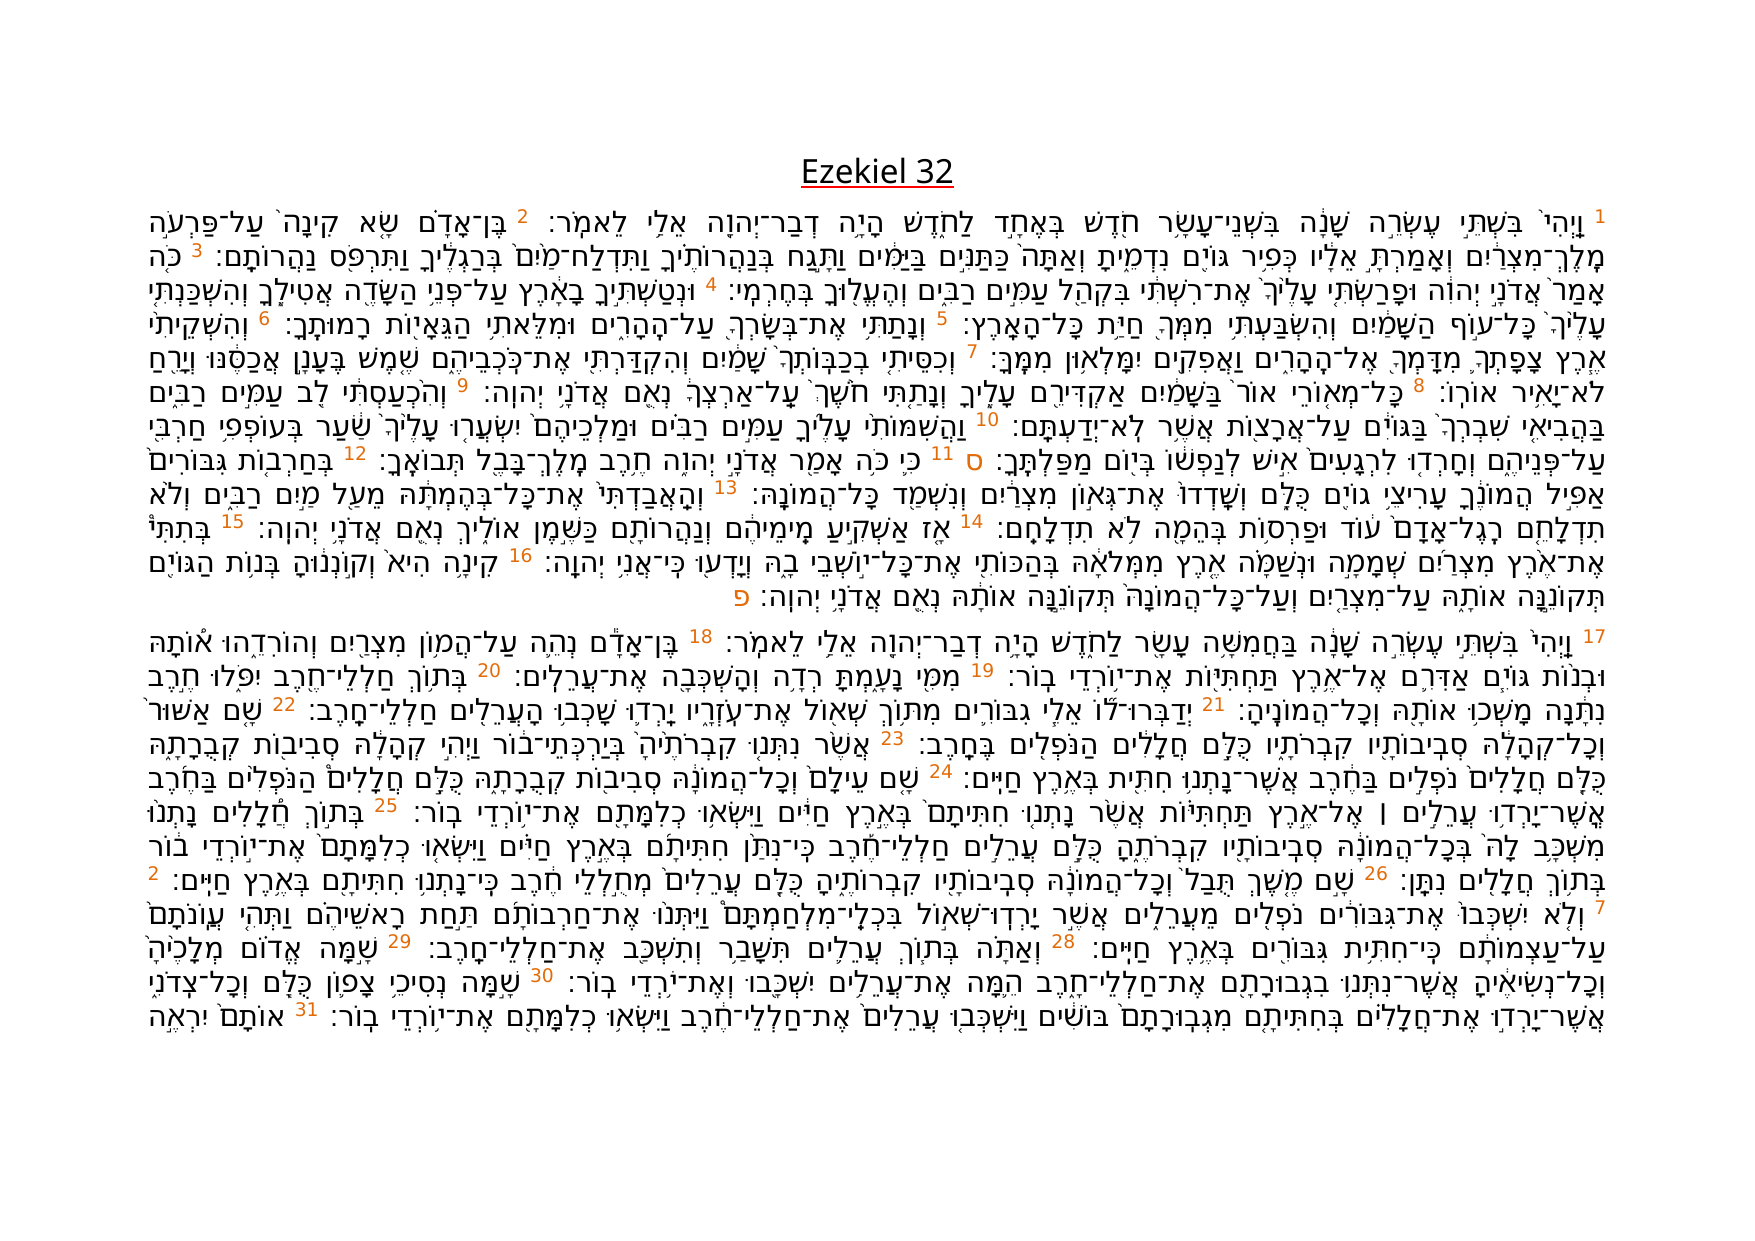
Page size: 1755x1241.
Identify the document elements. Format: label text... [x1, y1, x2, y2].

text ‬‬17 וַֽיְהִי֙ בִּשְׁתֵּ֣י עֶשְׂרֵ֣ה שָׁנָ֔ה בַּחֲמִשָּׁ֥ה עָשָׂ֖ר לַחֹ֑דֶשׁ הָיָ֥ה דְבַר־יְהוָ֖ה אֵלַ֥י לֵאמֹֽר׃ ‬‬18 בֶּן־אָדָ֕ם נְהֵ֛ה עַל־הֲמ֥וֹן מִצְרַ֖יִם וְהוֹרִדֵ֑הוּ א֠וֹתָהּ וּבְנ֨וֹת גּוֹיִ֧ם אַדִּרִ֛ם אֶל־אֶ֥רֶץ תַּחְתִּיּ֖וֹת אֶת־י֥וֹרְדֵי בֽוֹר׃ ‬‬19 מִמִּ֖י נָעָ֑מְתָּ רְדָ֥ה וְהָשְׁכְּבָ֖ה אֶת־עֲרֵלִֽים׃ ‬‬20 בְּת֥וֹךְ חַלְלֵי־חֶ֖רֶב יִפֹּ֑לוּ חֶ֣רֶב נִתָּ֔נָה מָשְׁכ֥וּ אוֹתָ֖הּ וְכָל־הֲמוֹנֶֽיהָ׃ ‬‬21 יְדַבְּרוּ־ל֞וֹ אֵלֵ֧י גִבּוֹרִ֛ים מִתּ֥וֹךְ שְׁא֖וֹל אֶת־עֹֽזְרָ֑יו יָֽרְד֛וּ שָׁכְב֥וּ הָעֲרֵלִ֖ים חַלְלֵי־חָֽרֶב׃ ‬‬22 שָׁ֤ם אַשּׁוּר֙ וְכָל־קְהָלָ֔הּ סְבִֽיבוֹתָ֖יו קִבְרֹתָ֑יו כֻּלָּ֣ם חֲלָלִ֔ים הַנֹּפְלִ֖ים בֶּחָֽרֶב׃ ‬‬23 אֲשֶׁ֨ר נִתְּנ֤וּ קִבְרֹתֶ֙יהָ֙ בְּיַרְכְּתֵי־ב֔וֹר וַיְהִ֣י קְהָלָ֔הּ סְבִיב֖וֹת קְבֻרָתָ֑הּ כֻּלָּ֤ם חֲלָלִים֙ נֹפְלִ֣ים בַּחֶ֔רֶב אֲשֶׁר־נָתְנ֥וּ חִתִּ֖ית בְּאֶ֥רֶץ חַיִּֽים׃ ‬‬24 שָׁ֤ם עֵילָם֙ וְכָל־הֲמוֹנָ֔הּ סְבִיב֖וֹת קְבֻרָתָ֑הּ כֻּלָּ֣ם חֲלָלִים֩ הַנֹּפְלִ֨ים בַּחֶ֜רֶב אֲ‍ֽשֶׁר־יָרְד֥וּ עֲרֵלִ֣ים ׀ אֶל־אֶ֣רֶץ תַּחְתִּיּ֗וֹת אֲשֶׁ֨ר נָתְנ֤וּ חִתִּיתָם֙ בְּאֶ֣רֶץ חַיִּ֔ים וַיִּשְׂא֥וּ כְלִמָּתָ֖ם אֶת־י֥וֹרְדֵי בֽוֹר׃ ‬‬25 בְּת֣וֹךְ חֲ֠לָלִים נָתְנ֨וּ מִשְׁכָּ֥ב לָהּ֙ בְּכָל־הֲמוֹנָ֔הּ סְבִֽיבוֹתָ֖יו קִבְרֹתֶ֑הָ כֻּלָּ֣ם עֲרֵלִ֣ים חַלְלֵי־חֶ֡רֶב כִּֽי־נִתַּ֨ן חִתִּיתָ֜ם בְּאֶ֣רֶץ חַיִּ֗ים וַיִּשְׂא֤וּ כְלִמָּתָם֙ אֶת־י֣וֹרְדֵי ב֔וֹר בְּת֥וֹךְ חֲלָלִ֖ים נִתָּֽן׃ ‬‬26 שָׁ֣ם מֶ֤שֶׁךְ תֻּבַל֙ וְכָל־הֲמוֹנָ֔הּ סְבִֽיבוֹתָ֖יו קִבְרוֹתֶ֑יהָ כֻּלָּ֤ם עֲרֵלִים֙ מְחֻ֣לְלֵי חֶ֔רֶב כִּֽי־נָתְנ֥וּ חִתִּיתָ֖ם בְּאֶ֥רֶץ חַיִּֽים׃ ‬‬27 וְלֹ֤א יִשְׁכְּבוּ֙ אֶת־גִּבּוֹרִ֔ים נֹפְלִ֖ים מֵעֲרֵלִ֑ים אֲשֶׁ֣ר יָרְדֽוּ־שְׁא֣וֹל בִּכְלֵֽי־מִלְחַמְתָּם֩ וַיִּתְּנ֨וּ אֶת־חַרְבוֹתָ֜ם תַּ֣חַת רָאשֵׁיהֶ֗ם וַתְּהִ֤י עֲוֺֽנֹתָם֙ עַל־עַצְמוֹתָ֔ם כִּֽי־חִתִּ֥ית גִּבּוֹרִ֖ים בְּאֶ֥רֶץ חַיִּֽים׃ ‬‬28 וְאַתָּ֗ה בְּת֧וֹךְ עֲרֵלִ֛ים תִּשָּׁבַ֥ר וְתִשְׁכַּ֖ב אֶת־חַלְלֵי־חָֽרֶב׃ ‬‬29 שָׁ֣מָּה אֱד֗וֹם מְלָכֶ֙יהָ֙ וְכָל־נְשִׂיאֶ֔יהָ אֲשֶׁר־נִתְּנ֥וּ בִגְבוּרָתָ֖ם אֶת־חַלְלֵי־חָ֑רֶב הֵ֛מָּה אֶת־עֲרֵלִ֥ים יִשְׁכָּ֖בוּ וְאֶת־יֹ֥רְדֵי בֽוֹר׃ ‬‬30 שָׁ֣מָּה נְסִיכֵ֥י צָפ֛וֹן כֻּלָּ֖ם וְכָל־צִֽדֹנִ֑י אֲשֶׁר־יָרְד֣וּ אֶת־חֲלָלִ֗ים בְּחִתִּיתָ֤ם מִגְבֽוּרָתָם֙ בּוֹשִׁ֔ים וַיִּשְׁכְּב֤וּ עֲרֵלִים֙ אֶת־חַלְלֵי־חֶ֔רֶב וַיִּשְׂא֥וּ כְלִמָּתָ֖ם אֶת־י֥וֹרְדֵי בֽוֹר׃ ‬‬31 אוֹתָם֙ יִרְאֶ֣ה פַרְעֹ֔ה וְנִחַ֖ם עַל־כָּל־*המונה **הֲמוֹנ֑וֹ חַלְלֵי־חֶ֙רֶב֙ פַּרְעֹ֣ה וְכָל־חֵיל֔וֹ נְאֻ֖ם אֲדֹנָ֥י יְהוִֽה׃ ‬‬32 כִּֽי־נָתַ֥תִּי אֶת־*חתיתו **חִתִּיתִ֖י בְּאֶ֣רֶץ חַיִּ֑ים וְהֻשְׁכַּב֩ בְּת֨וֹךְ עֲרֵלִ֜ים אֶת־חַלְלֵי־חֶ֗רֶב פַּרְעֹה֙ וְכָל־הֲמוֹנֹ֔ה נְאֻ֖ם אֲדֹנָ֥י יְהוִֽה׃ פ ‬‬‬‬‬‬‬‬‬‬‬‬‬‬‬‬‬‬ [148, 626, 1606, 1033]
text 1 וַֽיְהִי֙ בִּשְׁתֵּ֣י עֶשְׂרֵ֣ה שָׁנָ֔ה בִּשְׁנֵי־עָשָׂ֥ר חֹ֖דֶשׁ בְּאֶחָ֣ד לַחֹ֑דֶשׁ הָיָ֥ה דְבַר־יְהוָ֖ה אֵלַ֥י לֵאמֹֽר׃ 2 בֶּן־אָדָ֗ם שָׂ֤א קִינָה֙ עַל־פַּרְעֹ֣ה מֶֽלֶךְ־מִצְרַ֔יִם וְאָמַרְתָּ֣ אֵלָ֔יו כְּפִ֥יר גּוֹיִ֖ם נִדְמֵ֑יתָ וְאַתָּה֙ כַּתַּנִּ֣ים בַּיַּמִּ֔ים וַתָּ֣גַח בְּנַהֲרוֹתֶ֗יךָ וַתִּדְלַח־מַ֙יִם֙ בְּרַגְלֶ֔יךָ וַתִּרְפֹּ֖ס נַהֲרוֹתָֽם׃ ‬‬3 כֹּ֤ה אָמַר֙ אֲדֹנָ֣י יְהוִ֔ה וּפָרַשְׂתִּ֤י עָלֶ֙יךָ֙ אֶת־רִשְׁתִּ֔י בִּקְהַ֖ל עַמִּ֣ים רַבִּ֑ים וְהֶעֱל֖וּךָ בְּחֶרְמִֽי׃ ‬‬4 וּנְטַשְׁתִּ֣יךָ בָאָ֔רֶץ עַל־פְּנֵ֥י הַשָּׂדֶ֖ה אֲטִילֶ֑ךָ וְהִשְׁכַּנְתִּ֤י עָלֶ֙יךָ֙ כָּל־ע֣וֹף הַשָּׁמַ֔יִם וְהִשְׂבַּעְתִּ֥י מִמְּךָ֖ חַיַּ֥ת כָּל־הָאָֽרֶץ׃ ‬‬5 וְנָתַתִּ֥י אֶת־בְּשָׂרְךָ֖ עַל־הֶֽהָרִ֑ים וּמִלֵּאתִ֥י הַגֵּאָי֖וֹת רָמוּתֶֽךָ׃ ‬‬6 וְהִשְׁקֵיתִ֨י אֶ֧רֶץ צָפָתְךָ֛ מִדָּמְךָ֖ אֶל־הֶֽהָרִ֑ים וַאֲפִקִ֖ים יִמָּלְא֥וּן מִמֶּֽךָּ׃ ‬‬7 וְכִסֵּיתִ֤י בְכַבּֽוֹתְךָ֙ שָׁמַ֔יִם וְהִקְדַּרְתִּ֖י אֶת־כֹּֽכְבֵיהֶ֑ם שֶׁ֚מֶשׁ בֶּעָנָ֣ן אֲכַסֶּ֔נּוּ וְיָרֵ֖חַ לֹא־יָאִ֥יר אוֹרֽוֹ׃ ‬‬8 כָּל־מְא֤וֹרֵי אוֹר֙ בַּשָּׁמַ֔יִם אַקְדִּירֵ֖ם עָלֶ֑יךָ וְנָתַ֤תִּי חֹ֙שֶׁךְ֙ עַֽל־אַרְצְךָ֔ נְאֻ֖ם אֲדֹנָ֥י יְהוִֽה׃ ‬‬9 וְהִ֨כְעַסְתִּ֔י לֵ֖ב עַמִּ֣ים רַבִּ֑ים בַּהֲבִיאִ֤י שִׁבְרְךָ֙ בַּגּוֹיִ֔ם עַל־אֲרָצ֖וֹת אֲשֶׁ֥ר לֹֽא־יְדַעְתָּֽם׃ ‬‬10 וַהֲשִׁמּוֹתִ֨י עָלֶ֜יךָ עַמִּ֣ים רַבִּ֗ים וּמַלְכֵיהֶם֙ יִשְׂעֲר֤וּ עָלֶ֙יךָ֙ שַׂ֔עַר בְּעוֹפְפִ֥י חַרְבִּ֖י עַל־פְּנֵיהֶ֑ם וְחָרְד֤וּ לִרְגָעִים֙ אִ֣ישׁ לְנַפְשׁ֔וֹ בְּי֖וֹם מַפַּלְתֶּֽךָ׃ ס ‬‬11 כִּ֛י כֹּ֥ה אָמַ֖ר אֲדֹנָ֣י יְהוִ֑ה חֶ֥רֶב מֶֽלֶךְ־בָּבֶ֖ל תְּבוֹאֶֽךָ׃ ‬‬12 בְּחַרְב֤וֹת גִּבּוֹרִים֙ אַפִּ֣יל הֲמוֹנֶ֔ךָ עָרִיצֵ֥י גוֹיִ֖ם כֻּלָּ֑ם וְשָֽׁדְדוּ֙ אֶת־גְּא֣וֹן מִצְרַ֔יִם וְנִשְׁמַ֖ד כָּל־הֲמוֹנָֽהּ׃ ‬‬13 וְהַֽאֲבַדְתִּי֙ אֶת־כָּל־בְּהֶמְתָּ֔הּ מֵעַ֖ל מַ֣יִם רַבִּ֑ים וְלֹ֨א תִדְלָחֵ֤ם רֶֽגֶל־אָדָם֙ ע֔וֹד וּפַרְס֥וֹת בְּהֵמָ֖ה לֹ֥א תִדְלָחֵֽם׃ ‬‬14 אָ֚ז אַשְׁקִ֣יעַ מֵֽימֵיהֶ֔ם וְנַהֲרוֹתָ֖ם כַּשֶּׁ֣מֶן אוֹלִ֑יךְ נְאֻ֖ם אֲדֹנָ֥י יְהוִֽה׃ ‬‬15 בְּתִתִּי֩ אֶת־אֶ֨רֶץ מִצְרַ֜יִם שְׁמָמָ֣ה וּנְשַׁמָּ֗ה אֶ֚רֶץ מִמְּלֹאָ֔הּ בְּהַכּוֹתִ֖י אֶת־כָּל־י֣וֹשְׁבֵי בָ֑הּ וְיָדְע֖וּ כִּֽי־אֲנִ֥י יְהוָֽה׃ ‬‬16 קִינָ֥ה הִיא֙ וְק֣וֹנְנ֔וּהָ בְּנ֥וֹת הַגּוֹיִ֖ם תְּקוֹנֵ֣נָּה אוֹתָ֑הּ עַל־מִצְרַ֤יִם וְעַל־כָּל־הֲמוֹנָהּ֙ תְּקוֹנֵ֣נָּה אוֹתָ֔הּ נְאֻ֖ם אֲדֹנָ֥י יְהוִֽה׃ פ ‬‬‬‬‬‬‬‬‬‬‬‬‬‬‬ [148, 206, 1606, 613]
text Ezekiel 32 [148, 148, 1606, 193]
